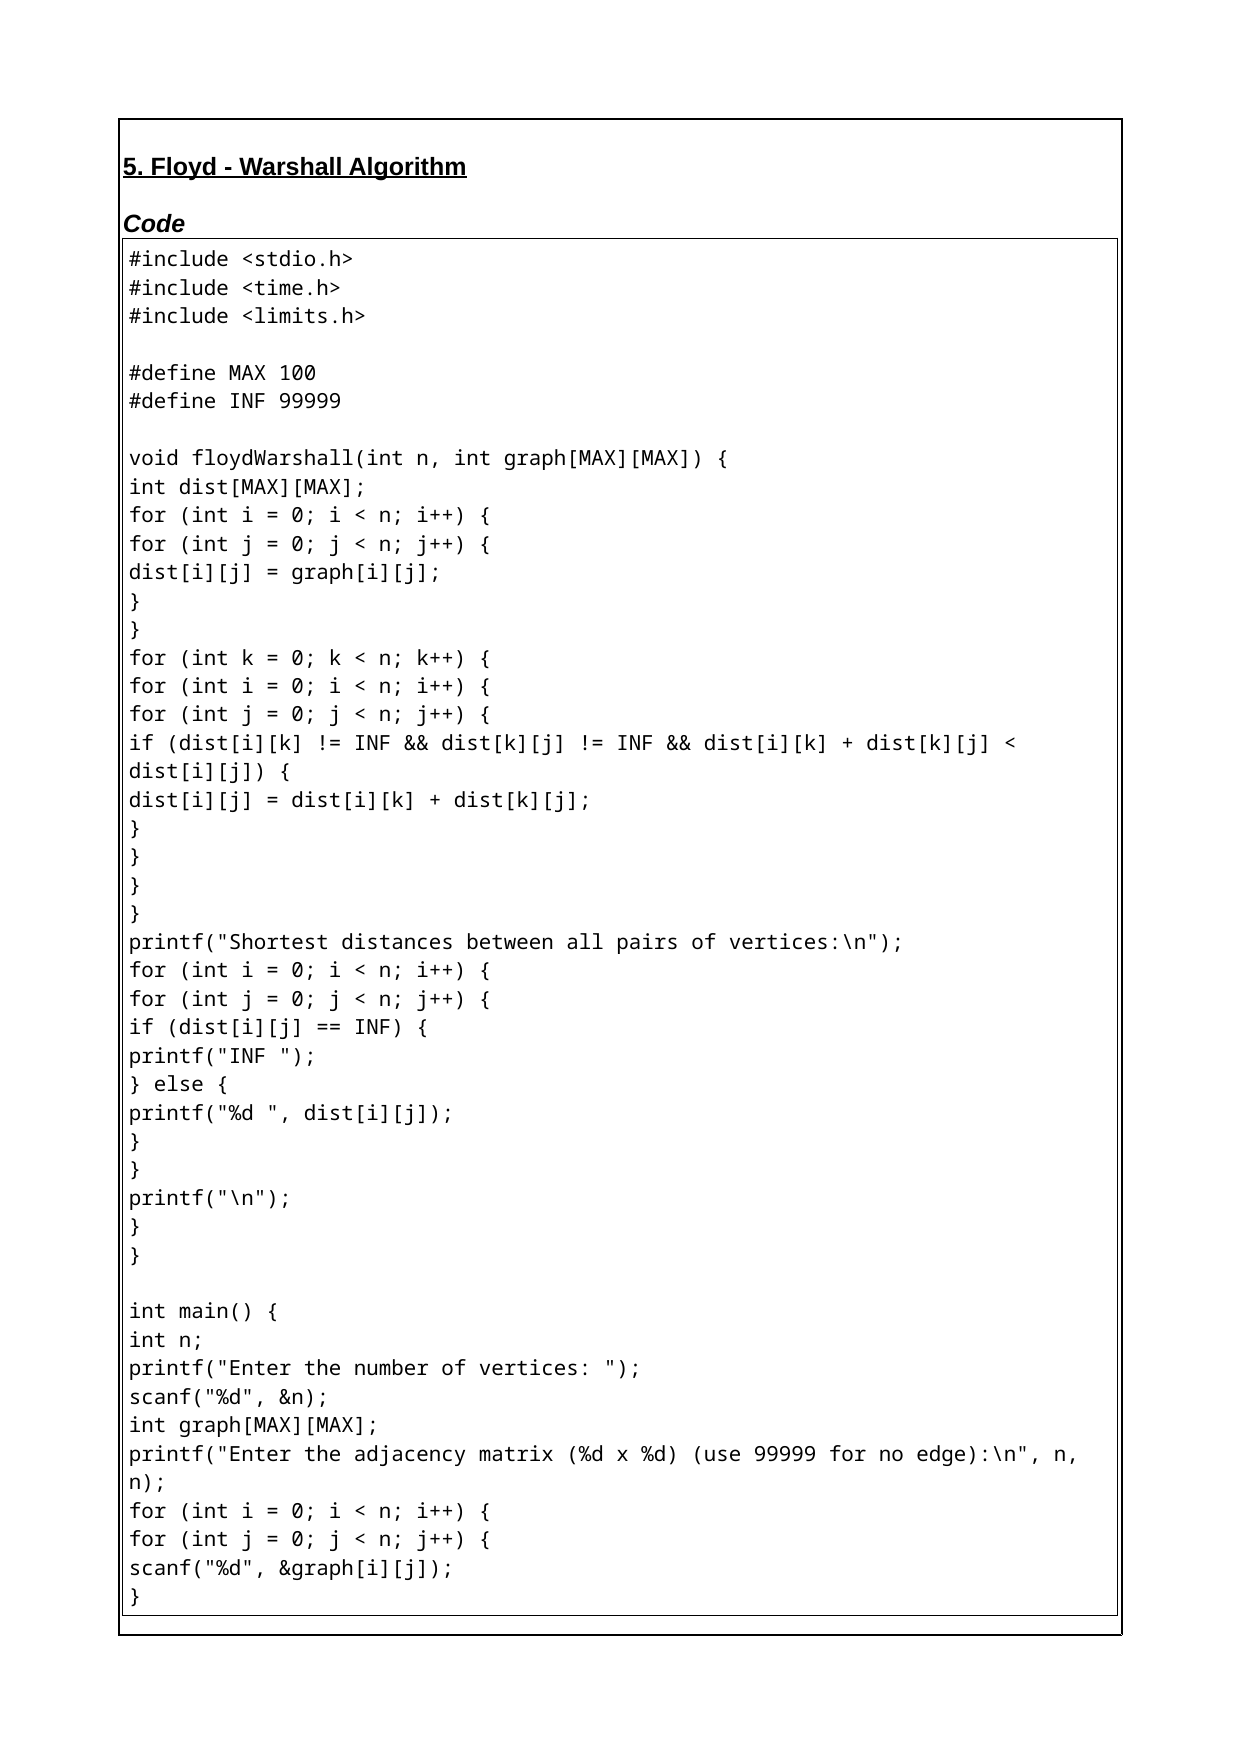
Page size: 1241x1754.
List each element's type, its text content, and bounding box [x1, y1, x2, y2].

text 5. Floyd - Warshall Algorithm [123, 151, 1118, 180]
table_header #include <stdio.h> #include <time.h> #include <limits.h> #define MAX 100 #define INF 99999 void floydWarshall(int n, int graph[MAX][MAX]) { int dist[MAX][MAX]; for (int i = 0; i < n; i++) { for (int j = 0; j < n; j++) { dist[i][j] = graph[i][j]; } } for (int k = 0; k < n; k++) { for (int i = 0; i < n; i++) { for (int j = 0; j < n; j++) { if (dist[i][k] != INF && dist[k][j] != INF && dist[i][k] + dist[k][j] < dist[i][j]) { dist[i][j] = dist[i][k] + dist[k][j]; } } } } printf("Shortest distances between all pairs of vertices:\n"); for (int i = 0; i < n; i++) { for (int j = 0; j < n; j++) { if (dist[i][j] == INF) { printf("INF "); } else { printf("%d ", dist[i][j]); } } printf("\n"); } } int main() { int n; printf("Enter the number of vertices: "); scanf("%d", &n); int graph[MAX][MAX]; printf("Enter the adjacency matrix (%d x %d) (use 99999 for no edge):\n", n, n); for (int i = 0; i < n; i++) { for (int j = 0; j < n; j++) { scanf("%d", &graph[i][j]); } [123, 239, 1117, 1615]
text Code [123, 209, 1118, 238]
